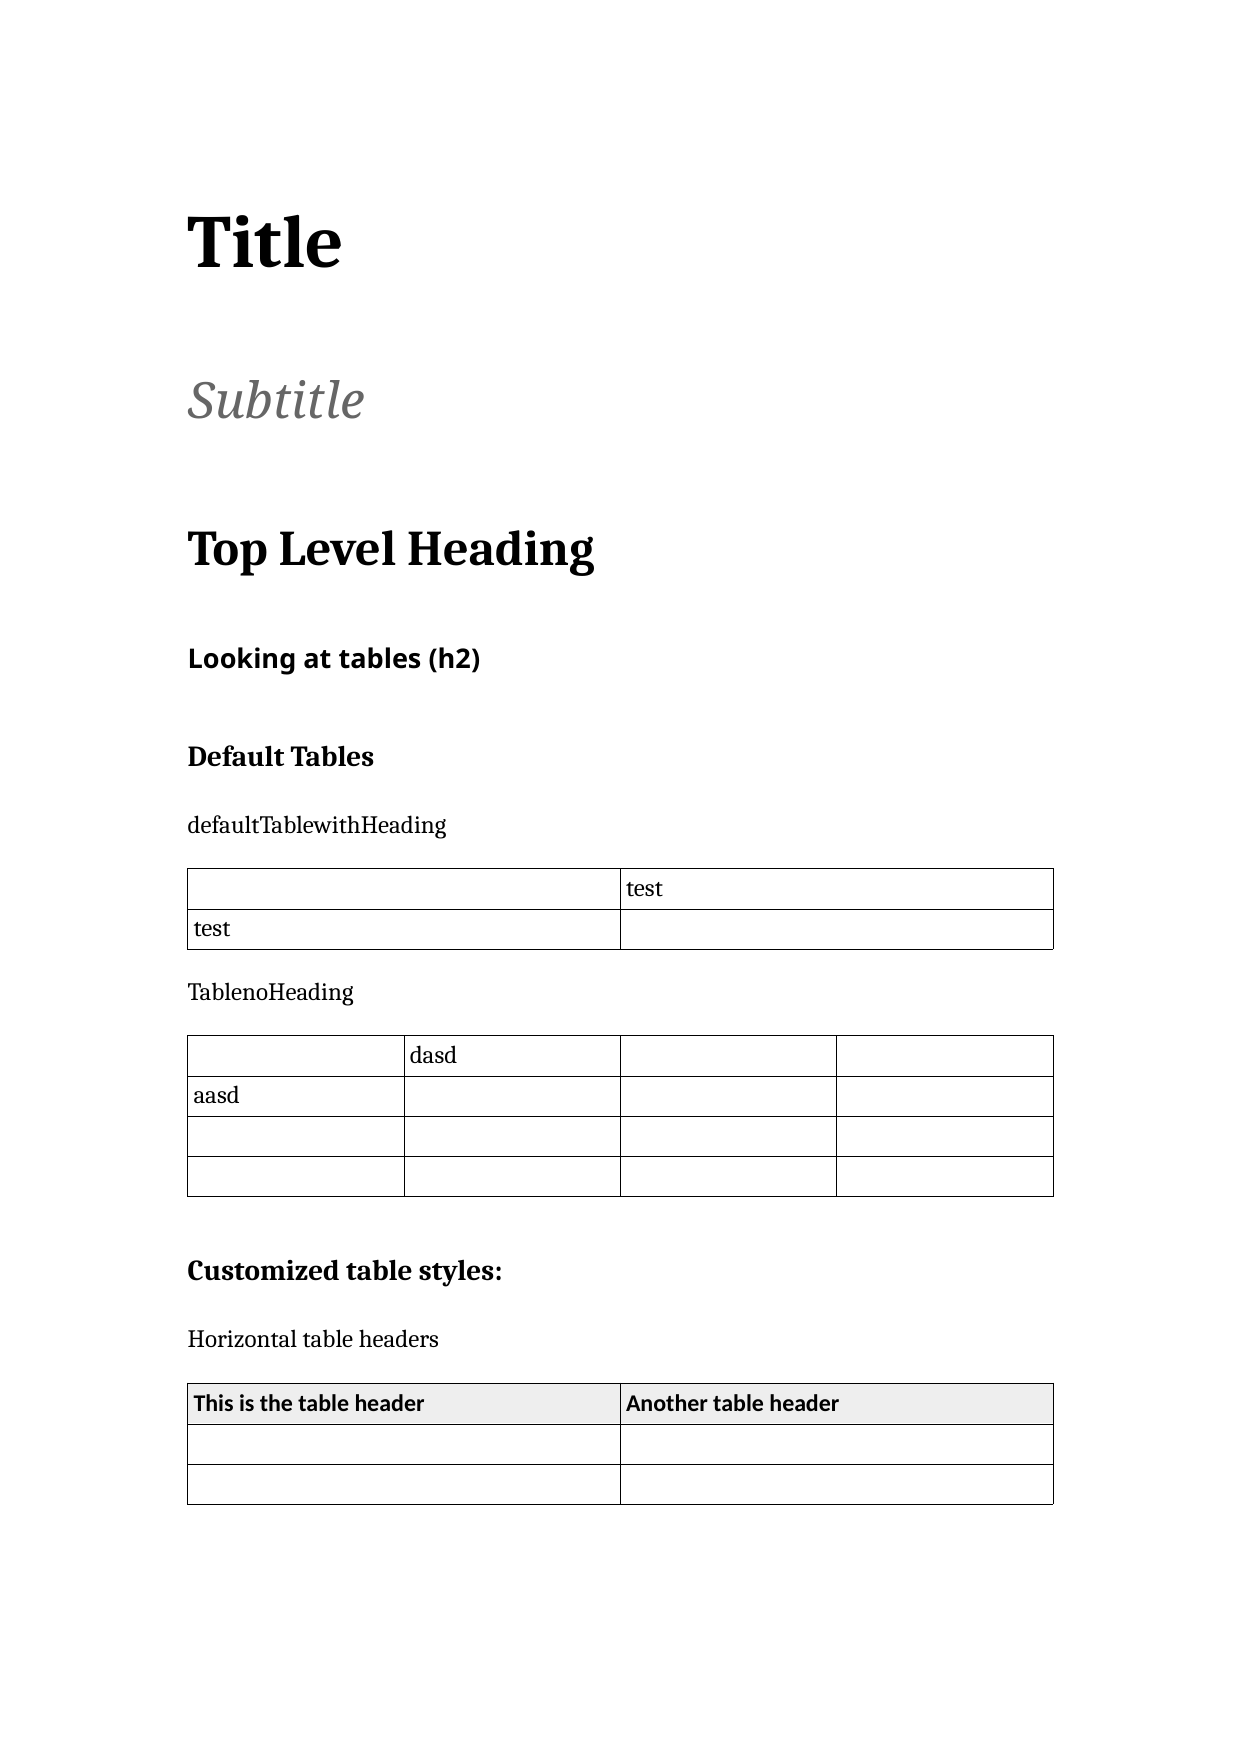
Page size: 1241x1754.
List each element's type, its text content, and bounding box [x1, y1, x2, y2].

table_cell [621, 1465, 1053, 1504]
table_cell [621, 1425, 1053, 1464]
table_header dasd [405, 1036, 620, 1076]
subtitle Default Tables [187, 740, 1053, 774]
title Title [187, 200, 1053, 286]
table_cell [837, 1157, 1053, 1196]
text defaultTablewithHeading [187, 811, 1053, 839]
table_header [837, 1036, 1053, 1076]
table_cell [188, 1465, 620, 1504]
table_header This is the table header [188, 1384, 620, 1423]
table_cell [405, 1157, 620, 1196]
table_cell [188, 1117, 404, 1156]
subtitle Subtitle [187, 365, 1053, 433]
table_header [188, 869, 620, 908]
table_cell test [188, 910, 620, 949]
subtitle Customized table styles: [187, 1254, 1053, 1288]
text Horizontal table headers [187, 1325, 1053, 1354]
table_cell [405, 1117, 620, 1156]
text TablenoHeading [187, 978, 1053, 1006]
table_cell [188, 1157, 404, 1196]
table_cell [621, 1157, 836, 1196]
table_header [621, 1036, 836, 1076]
table_cell [188, 1425, 620, 1464]
table_cell [405, 1077, 620, 1116]
table_cell [621, 1077, 836, 1116]
table_header [188, 1036, 404, 1076]
table_cell [621, 1117, 836, 1156]
table_header test [621, 869, 1053, 908]
table_cell aasd [188, 1077, 404, 1116]
subtitle Top Level Heading [187, 520, 1053, 578]
table_header Another table header [621, 1384, 1053, 1423]
table_cell [837, 1077, 1053, 1116]
table_cell [621, 910, 1053, 949]
subtitle Looking at tables (h2) [187, 640, 1053, 677]
table_cell [837, 1117, 1053, 1156]
